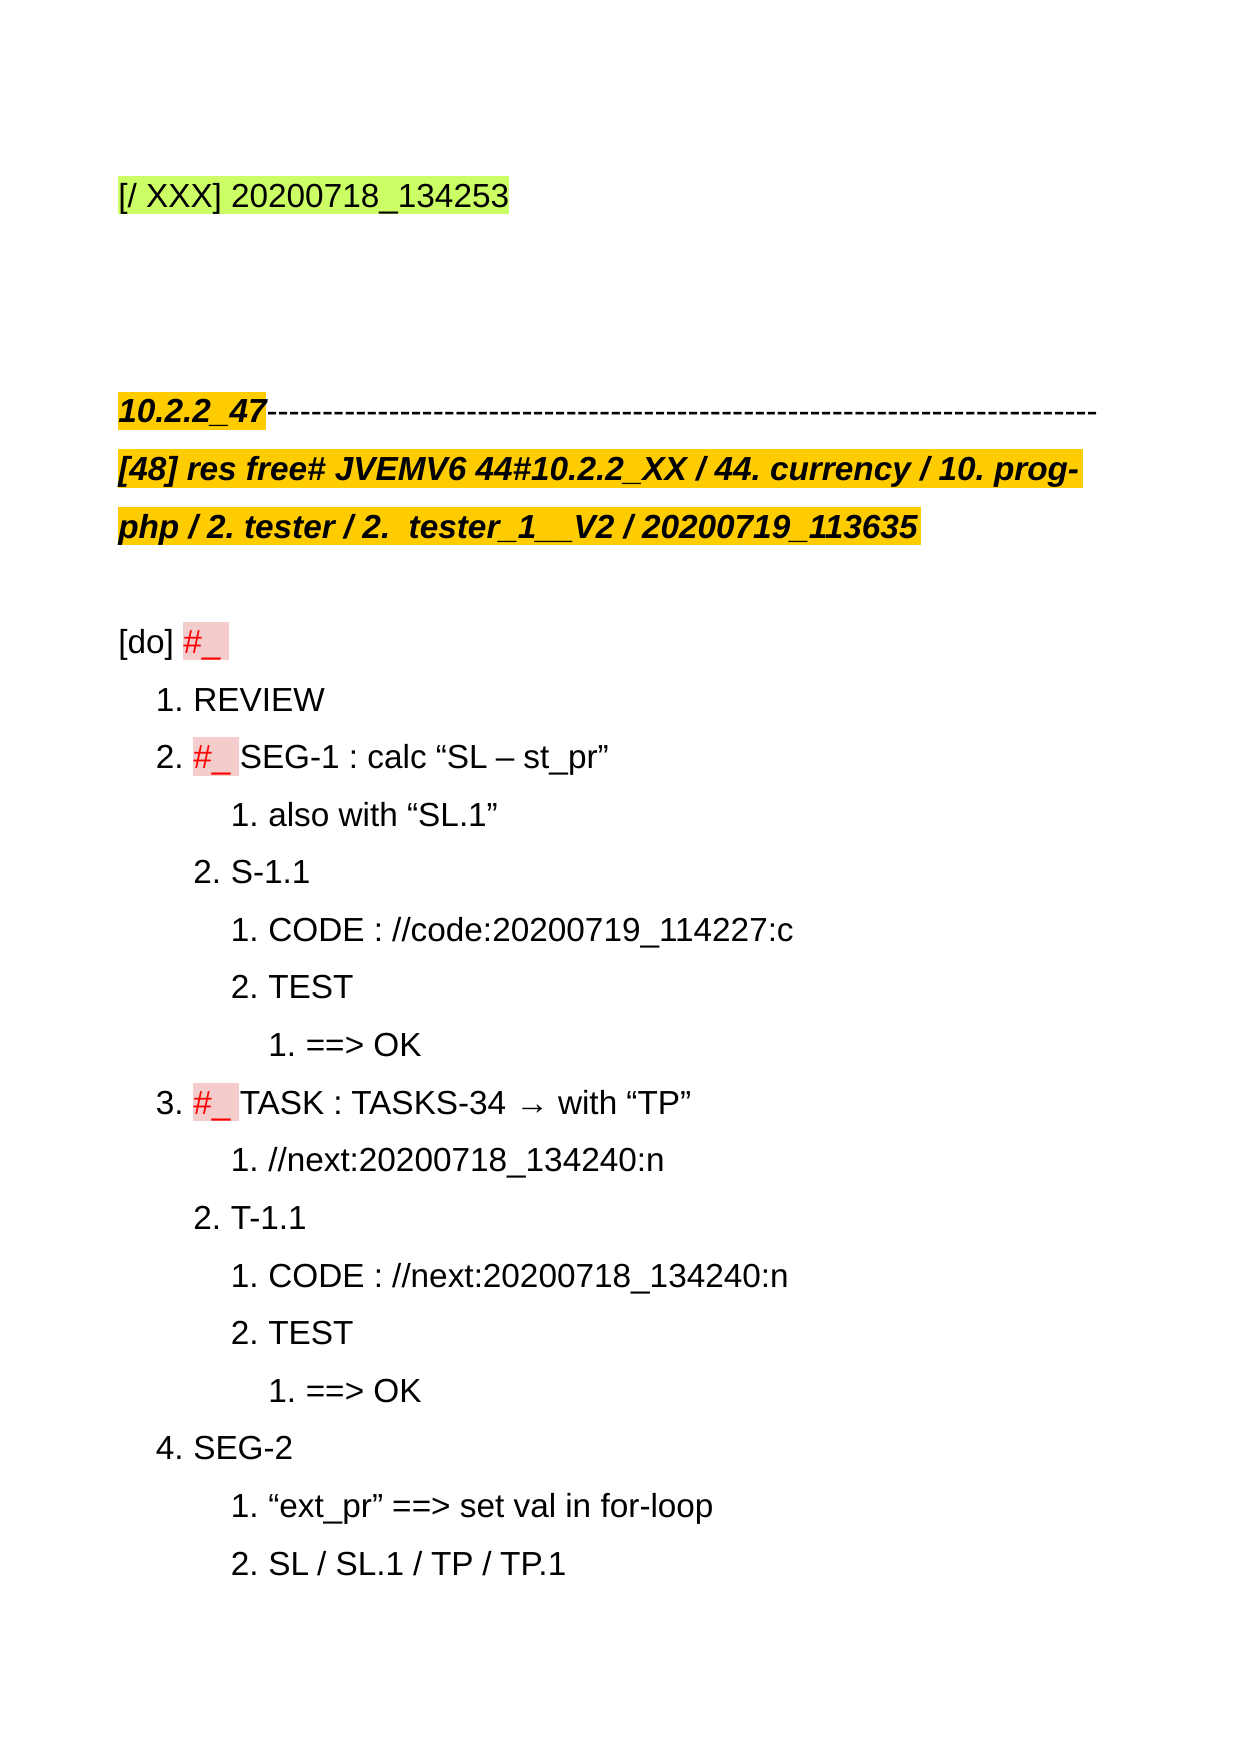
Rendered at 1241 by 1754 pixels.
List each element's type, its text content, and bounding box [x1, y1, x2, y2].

list TEST [231, 1313, 1122, 1352]
list ==> OK [268, 1371, 1122, 1409]
text [/ XXX] 20200718_134253 [118, 118, 1122, 214]
list //next:20200718_134240:n [231, 1140, 1122, 1179]
list REVIEW [156, 679, 1122, 718]
list #_ TASK : TASKS-34 → with “TP” [156, 1083, 1122, 1121]
list CODE : //code:20200719_114227:c [231, 910, 1122, 948]
text 10.2.2_47--------------------------------------------------------------------------- [118, 392, 1122, 430]
list TEST [231, 968, 1122, 1006]
list T-1.1 [193, 1198, 1122, 1236]
list SEG-2 [156, 1428, 1122, 1467]
list S-1.1 [193, 852, 1122, 891]
list ==> OK [268, 1025, 1122, 1064]
list SL / SL.1 / TP / TP.1 [231, 1544, 1122, 1582]
list #_ SEG-1 : calc “SL – st_pr” [156, 737, 1122, 776]
list “ext_pr” ==> set val in for-loop [231, 1486, 1122, 1524]
text [48] res free# JVEMV6 44#10.2.2_XX / 44. currency / 10. prog-php / 2. tester / 2. tester_1__V2 / 20200719_113635 [118, 449, 1122, 545]
text [do] #_ [118, 622, 1122, 660]
list also with “SL.1” [231, 795, 1122, 833]
list CODE : //next:20200718_134240:n [231, 1256, 1122, 1294]
